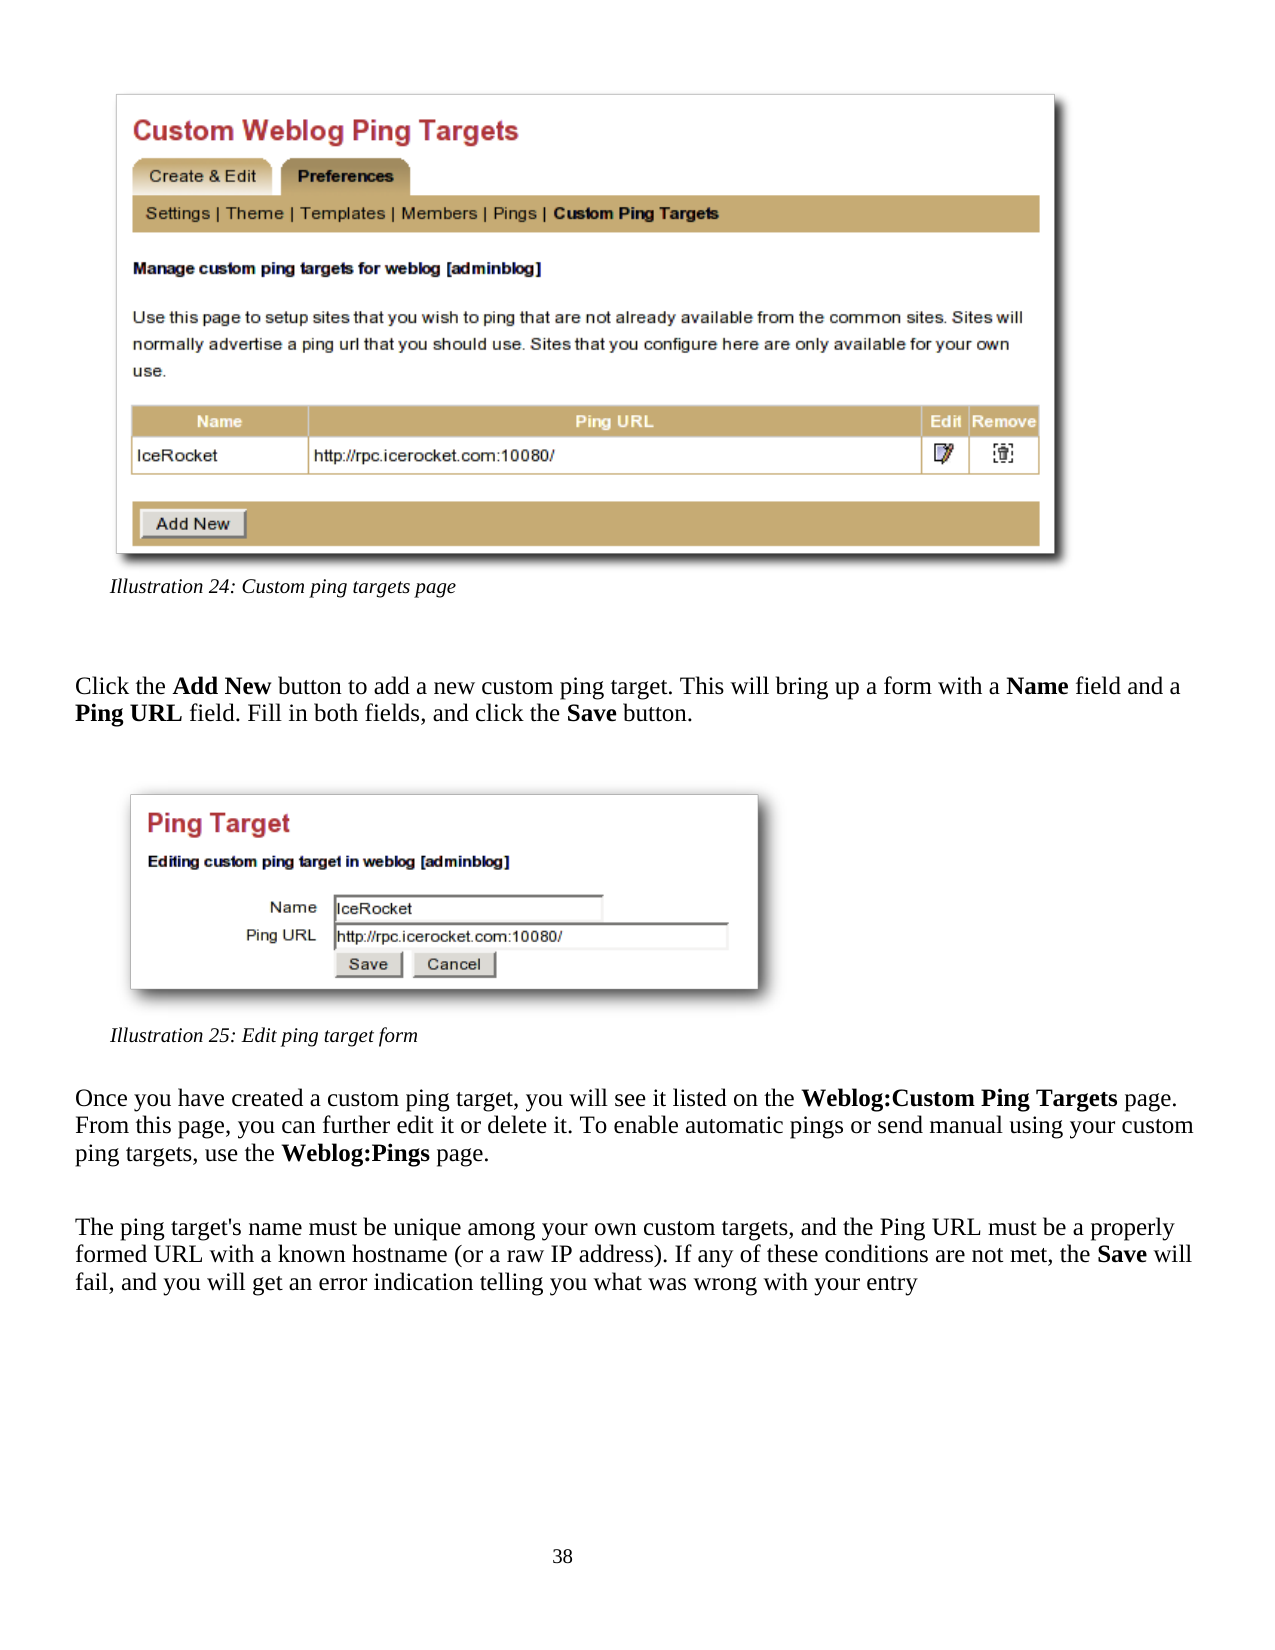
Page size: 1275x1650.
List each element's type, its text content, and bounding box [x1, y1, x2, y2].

text Illustration 25: Edit ping target form [110, 774, 885, 1047]
text Once you have created a custom ping target, you will see it listed on the Weblog:Custom Ping Targets page. From this page, you can further edit it or delete it. To enable automatic pings or send manual using your custom ping targets, use the Weblog:Pings page. [75, 1084, 1200, 1167]
text The ping target's name must be unique among your own custom targets, and the Ping URL must be a properly formed URL with a known hostname (or a raw IP address). If any of these conditions are not met, the Save will fail, and you will get an error indication telling you what was wrong with your entry [75, 1213, 1200, 1296]
picture [109, 87, 1077, 576]
text Illustration 24: Custom ping targets page [109, 576, 1076, 598]
picture [110, 774, 793, 1024]
text Click the Add New button to add a new custom ping target. This will bring up a form with a Name field and a Ping URL field. Fill in both fields, and click the Save button. [75, 672, 1200, 727]
